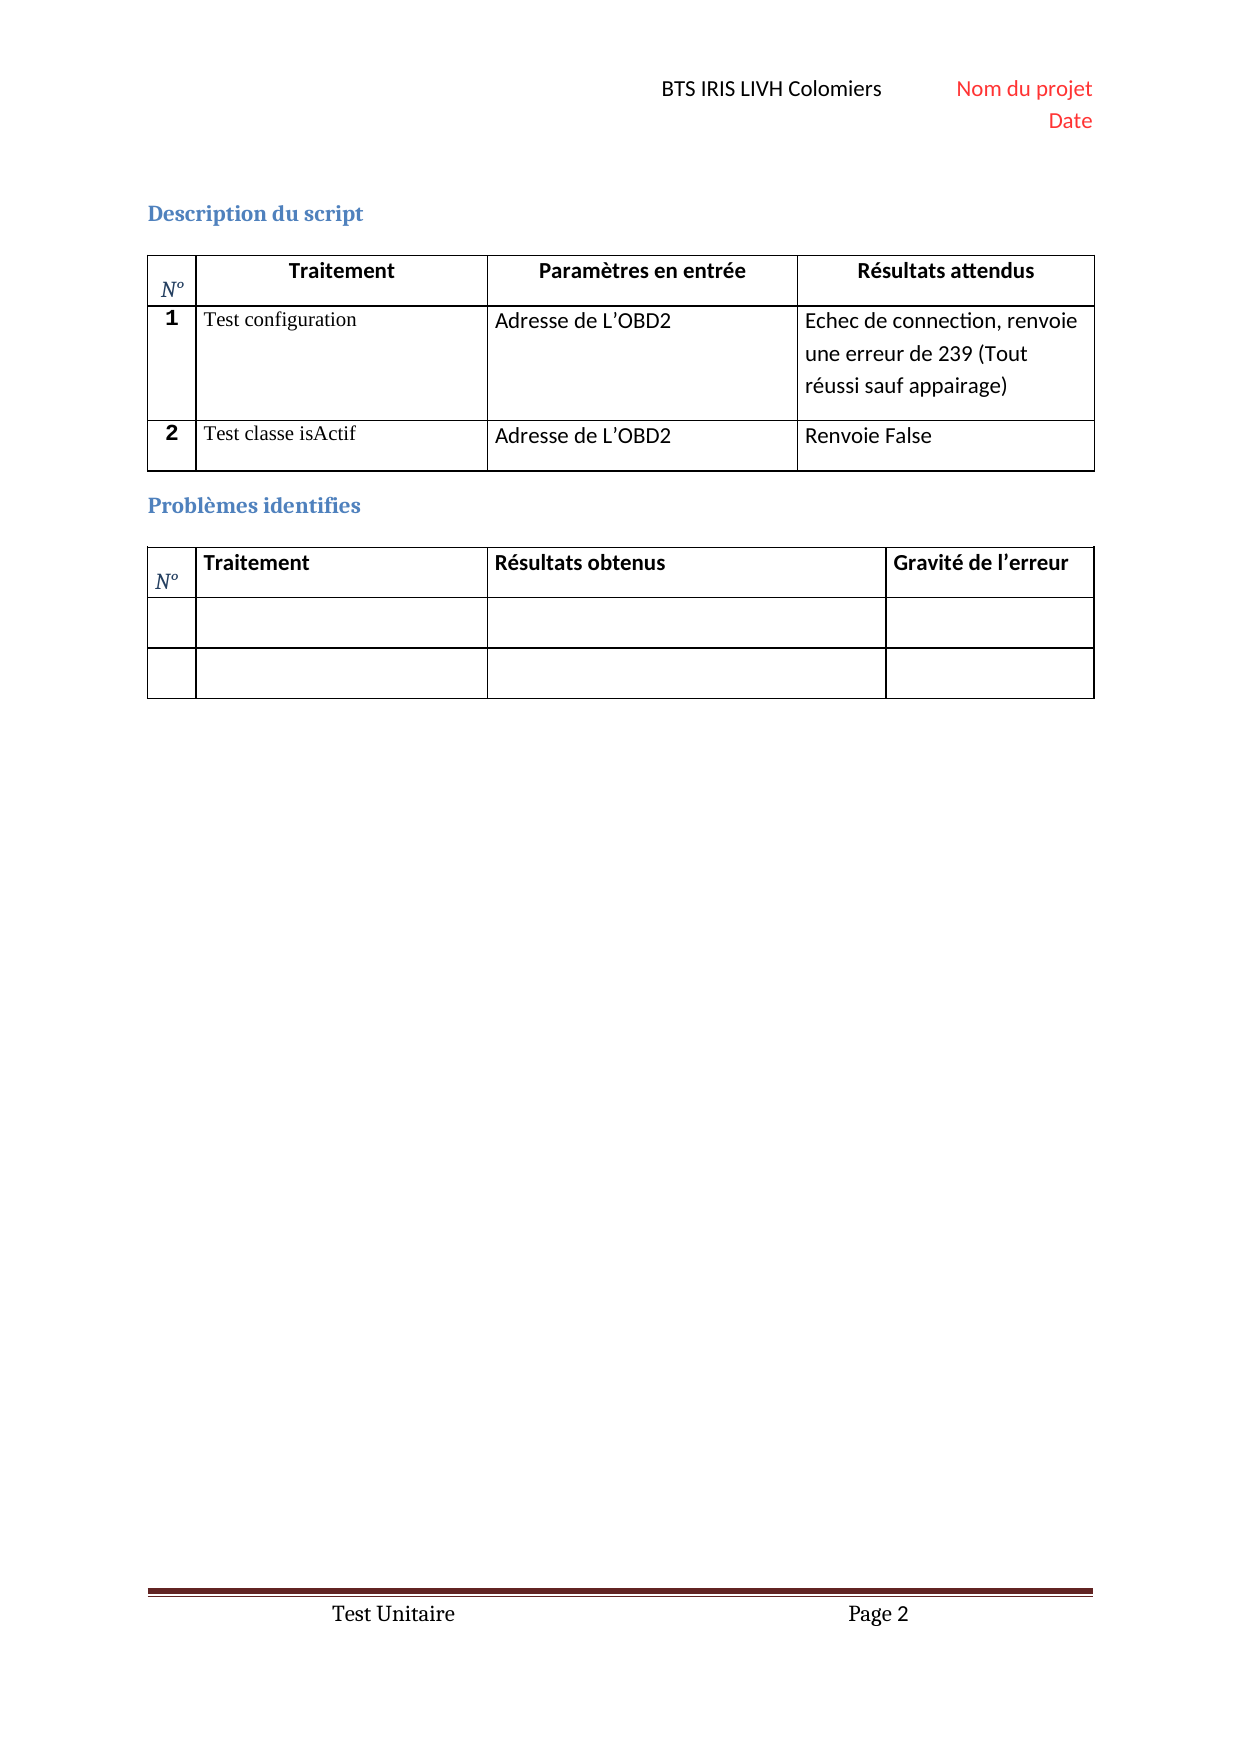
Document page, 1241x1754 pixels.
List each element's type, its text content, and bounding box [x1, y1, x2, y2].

table_header Résultats attendus [798, 256, 1094, 305]
table_cell [148, 649, 195, 698]
table_cell [488, 649, 885, 698]
table_header N° [148, 548, 195, 597]
table_header Résultats obtenus [488, 548, 885, 597]
table_header Traitement [197, 548, 487, 597]
subtitle Description du script [148, 201, 1093, 227]
table_cell [887, 598, 1093, 647]
table_header Paramètres en entrée [488, 256, 797, 305]
table_cell Adresse de L’OBD2 [488, 421, 797, 470]
table_cell [887, 649, 1093, 698]
table_cell [197, 598, 487, 647]
table_cell Renvoie False [798, 421, 1094, 470]
subtitle Problèmes identifies [148, 492, 1093, 519]
table_header N° [148, 256, 195, 305]
table_cell [148, 598, 195, 647]
table_cell Test configuration [197, 307, 487, 420]
table_cell [488, 598, 885, 647]
table_cell 2 [148, 421, 195, 470]
table_cell Adresse de L’OBD2 [488, 307, 797, 420]
table_cell Echec de connection, renvoie une erreur de 239 (Tout réussi sauf appairage) [798, 307, 1094, 420]
table_cell [197, 649, 487, 698]
table_cell Test classe isActif [197, 421, 487, 470]
table_cell 1 [148, 307, 195, 420]
table_header Gravité de l’erreur [887, 548, 1093, 597]
table_header Traitement [197, 256, 487, 305]
